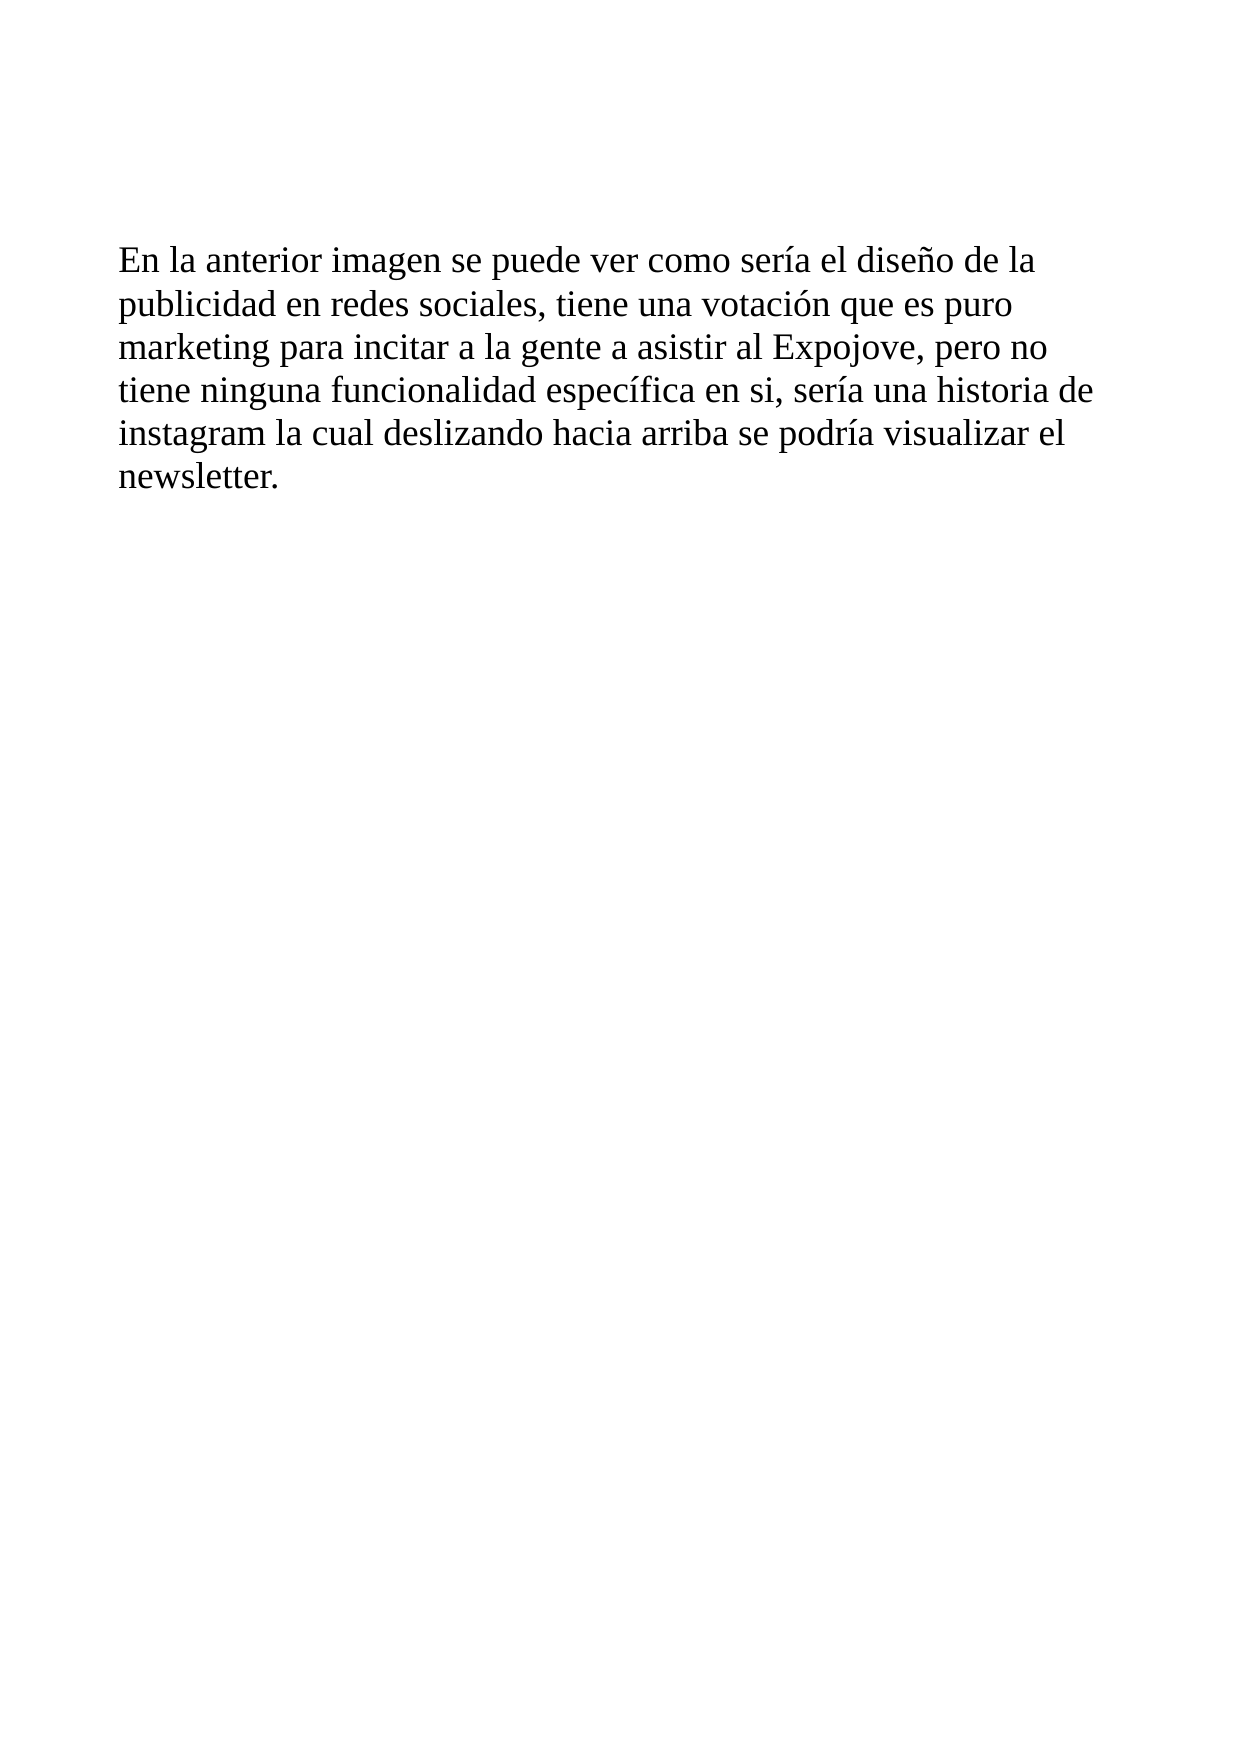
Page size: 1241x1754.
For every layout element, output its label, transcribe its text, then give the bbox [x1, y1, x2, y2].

text En la anterior imagen se puede ver como sería el diseño de la publicidad en redes sociales, tiene una votación que es puro marketing para incitar a la gente a asistir al Expojove, pero no tiene ninguna funcionalidad específica en si, sería una historia de instagram la cual deslizando hacia arriba se podría visualizar el newsletter. [118, 238, 1122, 497]
